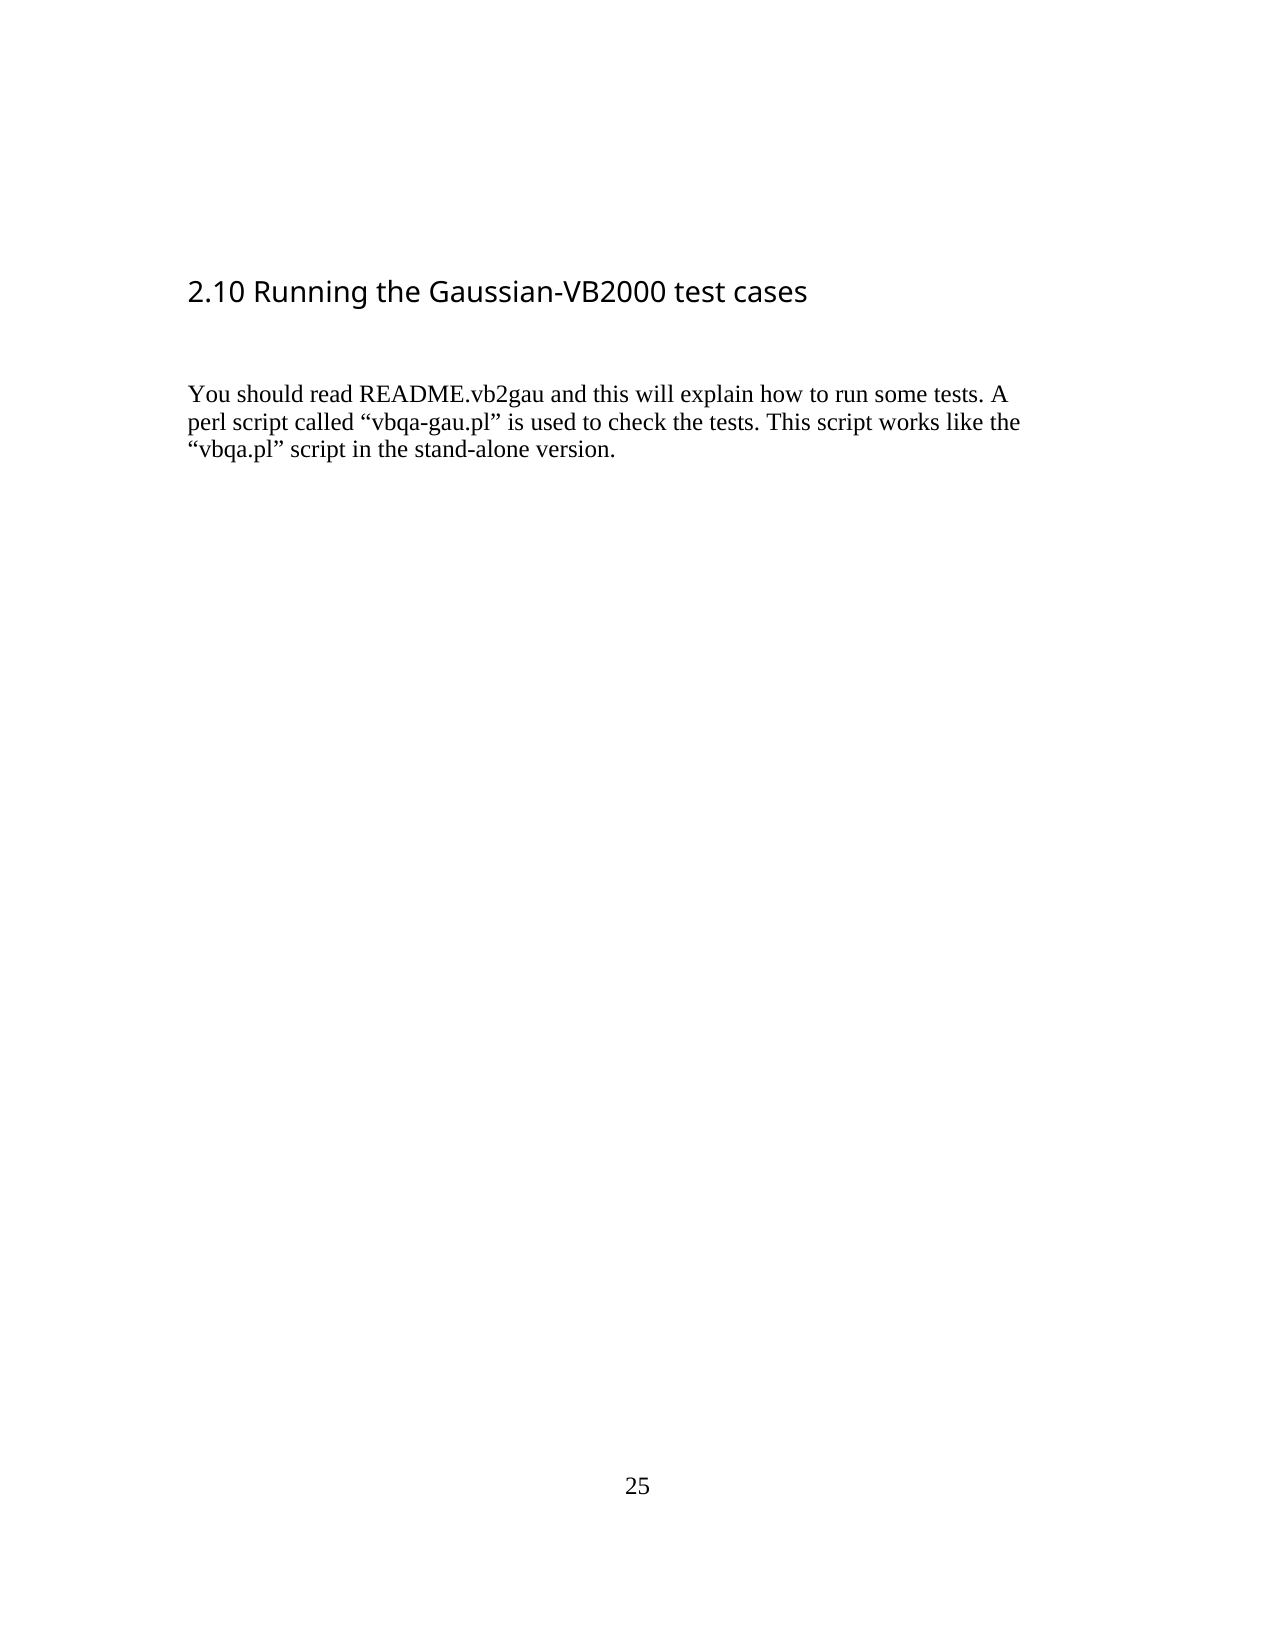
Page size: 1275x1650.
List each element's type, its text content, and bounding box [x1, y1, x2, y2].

text You should read README.vb2gau and this will explain how to run some tests. A perl script called “vbqa-gau.pl” is used to check the tests. This script works like the “vbqa.pl” script in the stand-alone version. [187, 380, 1050, 463]
list 2.10 Running the Gaussian-VB2000 test cases [187, 271, 1050, 311]
